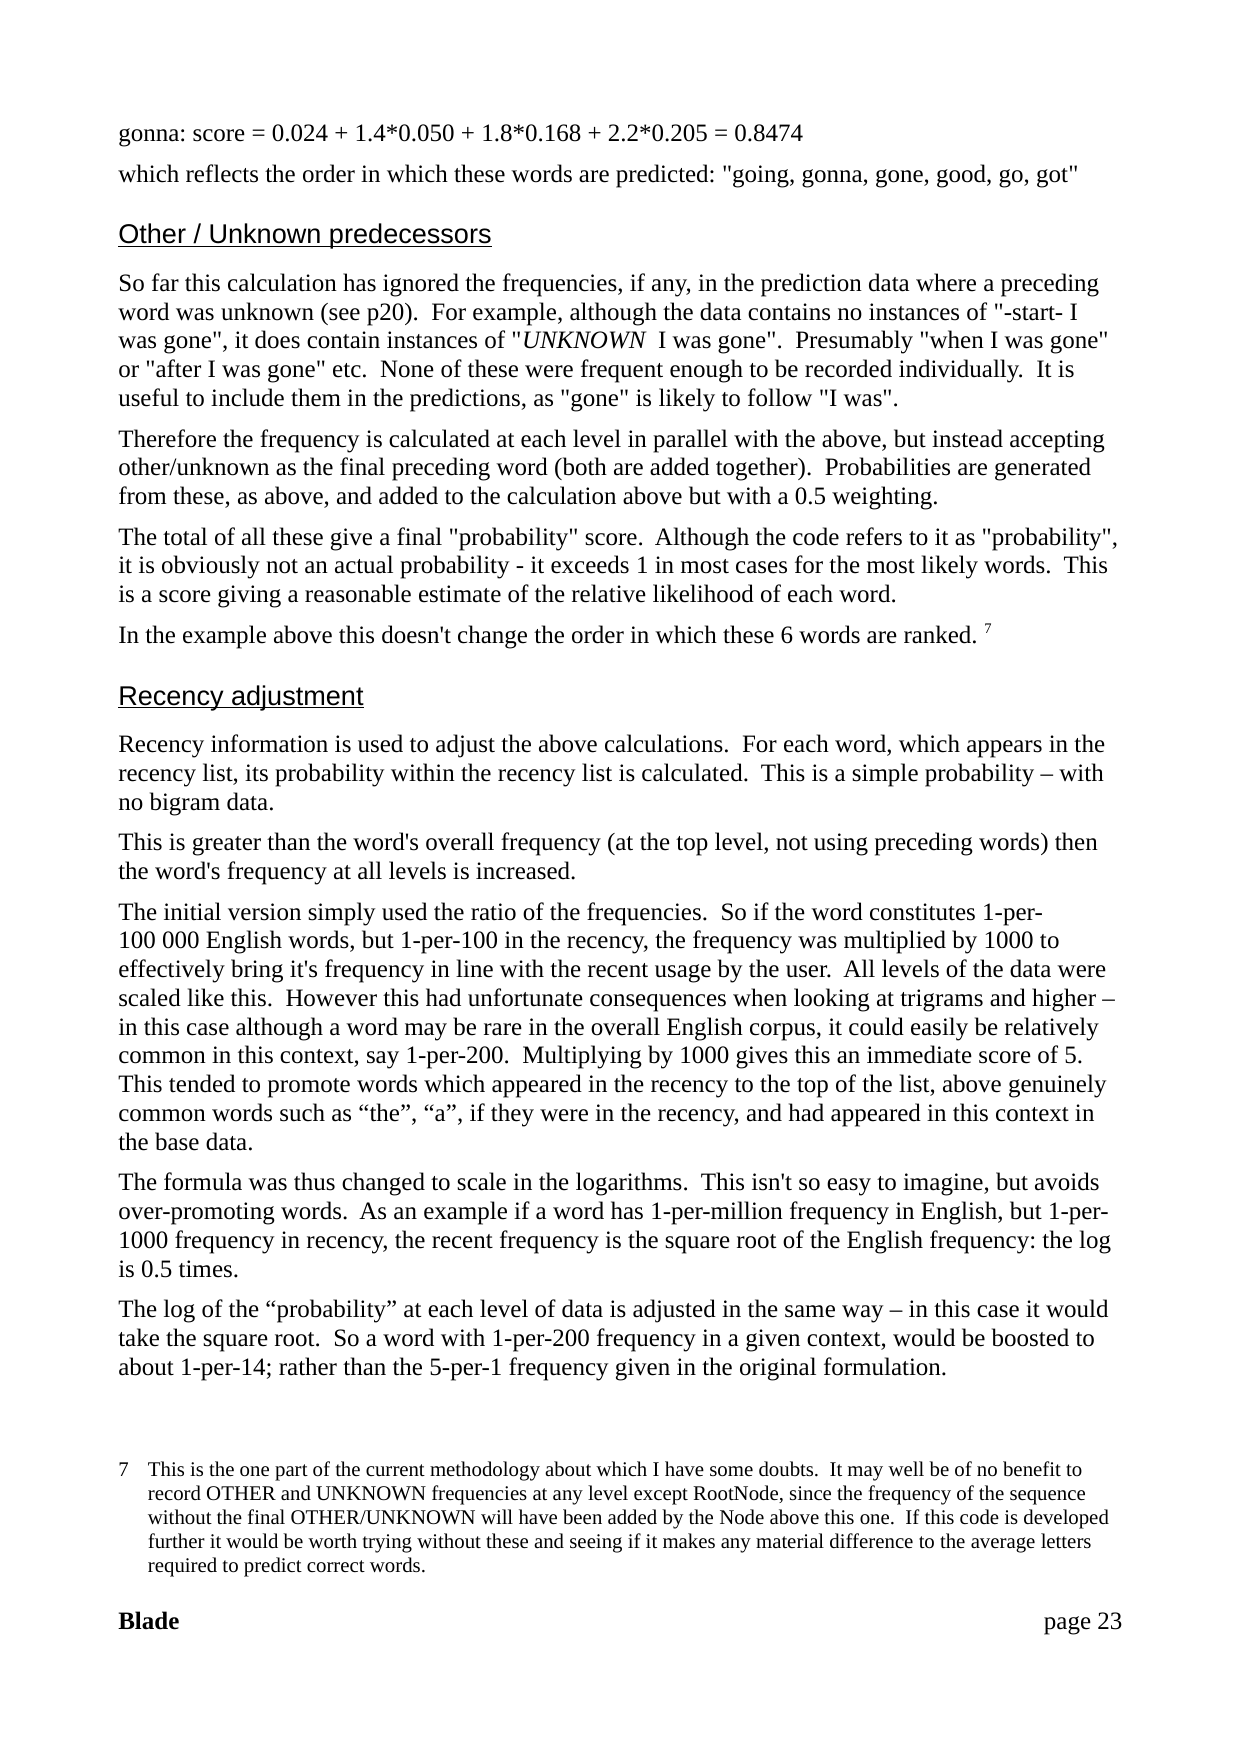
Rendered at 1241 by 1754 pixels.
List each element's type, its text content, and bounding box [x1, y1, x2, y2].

text which reflects the order in which these words are predicted: "going, gonna, gone, good, go, got" [118, 159, 1122, 187]
text In the example above this doesn't change the order in which these 6 words are ranked. [118, 620, 1122, 649]
text This is greater than the word's overall frequency (at the top level, not using preceding words) then the word's frequency at all levels is increased. [118, 827, 1122, 885]
text Therefore the frequency is calculated at each level in parallel with the above, but instead accepting other/unknown as the final preceding word (both are added together). Probabilities are generated from these, as above, and added to the calculation above but with a 0.5 weighting. [118, 424, 1122, 510]
text The total of all these give a final "probability" score. Although the code refers to it as "probability", it is obviously not an actual probability - it exceeds 1 in most cases for the most likely words. This is a score giving a reasonable estimate of the relative likelihood of each word. [118, 522, 1122, 608]
text The initial version simply used the ratio of the frequencies. So if the word constitutes 1-per-100 000 English words, but 1-per-100 in the recency, the frequency was multiplied by 1000 to effectively bring it's frequency in line with the recent usage by the user. All levels of the data were scaled like this. However this had unfortunate consequences when looking at trigrams and higher – in this case although a word may be rare in the overall English corpus, it could easily be relatively common in this context, say 1-per-200. Multiplying by 1000 gives this an immediate score of 5. This tended to promote words which appeared in the recency to the top of the list, above genuinely common words such as “the”, “a”, if they were in the recency, and had appeared in this context in the base data. [118, 897, 1122, 1156]
subtitle Recency adjustment [118, 680, 1122, 711]
text gonna: score = 0.024 + 1.4*0.050 + 1.8*0.168 + 2.2*0.205 = 0.8474 [118, 118, 1122, 147]
text So far this calculation has ignored the frequencies, if any, in the prediction data where a preceding word was unknown (see p19). For example, although the data contains no instances of "-start- I was gone", it does contain instances of "UNKNOWN I was gone". Presumably "when I was gone" or "after I was gone" etc. None of these were frequent enough to be recorded individually. It is useful to include them in the predictions, as "gone" is likely to follow "I was". [118, 268, 1122, 412]
subtitle Other / Unknown predecessors [118, 218, 1122, 250]
text Recency information is used to adjust the above calculations. For each word, which appears in the recency list, its probability within the recency list is calculated. This is a simple probability – with no bigram data. [118, 729, 1122, 816]
text The log of the “probability” at each level of data is adjusted in the same way – in this case it would take the square root. So a word with 1-per-200 frequency in a given context, would be boosted to about 1-per-14; rather than the 5-per-1 frequency given in the original formulation. [118, 1294, 1122, 1381]
text The formula was thus changed to scale in the logarithms. This isn't so easy to imagine, but avoids over-promoting words. As an example if a word has 1-per-million frequency in English, but 1-per-1000 frequency in recency, the recent frequency is the square root of the English frequency: the log is 0.5 times. [118, 1167, 1122, 1282]
text This is the one part of the current methodology about which I have some doubts. It may well be of no benefit to record OTHER and UNKNOWN frequencies at any level except RootNode, since the frequency of the sequence without the final OTHER/UNKNOWN will have been added by the Node above this one. If this code is developed further it would be worth trying without these and seeing if it makes any material difference to the average letters required to predict correct words. [118, 1457, 1122, 1577]
